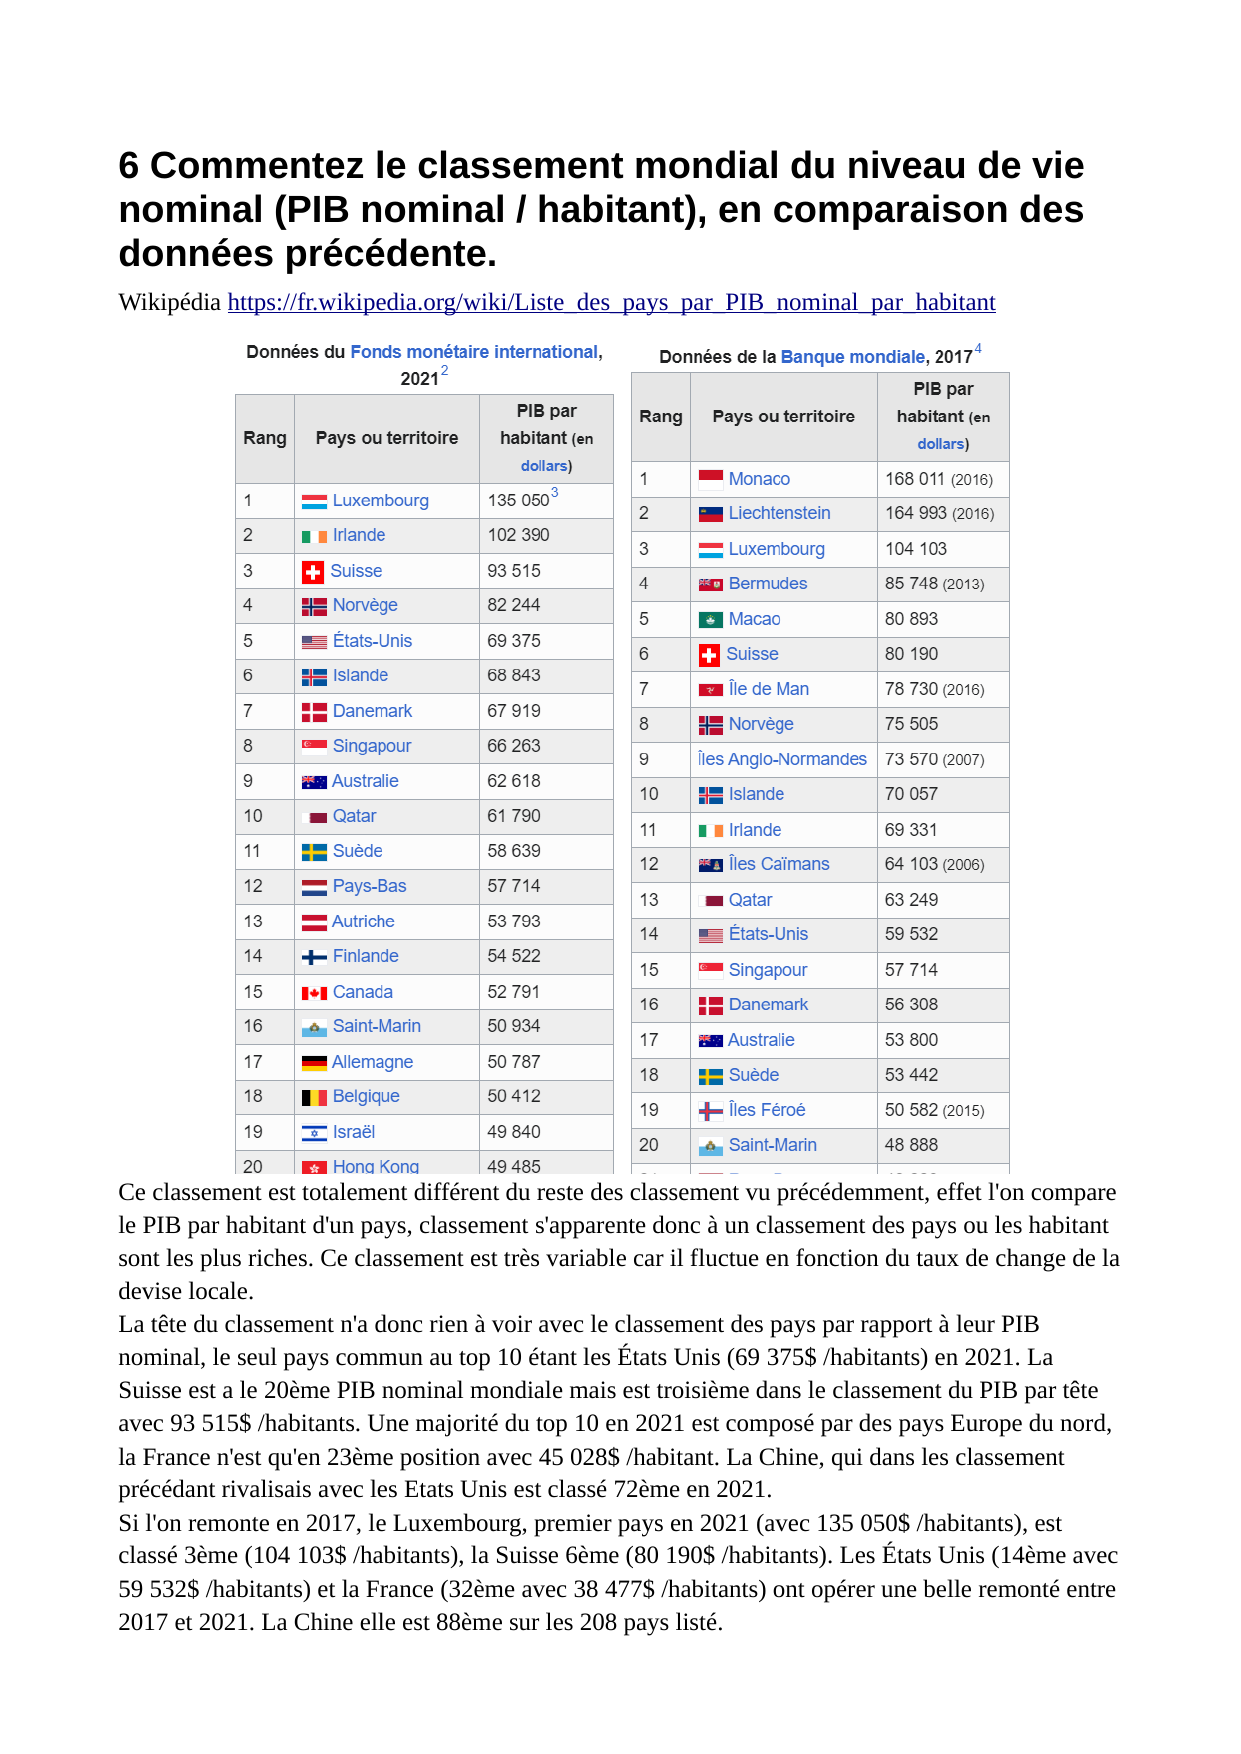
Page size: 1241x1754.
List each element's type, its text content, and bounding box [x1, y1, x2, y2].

text Ce classement est totalement différent du reste des classement vu précédemment, effet l'on compare le PIB par habitant d'un pays, classement s'apparente donc à un classement des pays ou les habitant sont les plus riches. Ce classement est très variable car il fluctue en fonction du taux de change de la devise locale. La tête du classement n'a donc rien à voir avec le classement des pays par rapport à leur PIB nominal, le seul pays commun au top 10 étant les États Unis (69 375$ /habitants) en 2021. La Suisse est a le 20ème PIB nominal mondiale mais est troisième dans le classement du PIB par tête avec 93 515$ /habitants. Une majorité du top 10 en 2021 est composé par des pays Europe du nord, la France n'est qu'en 23ème position avec 45 028$ /habitant. La Chine, qui dans les classement précédant rivalisais avec les Etats Unis est classé 72ème en 2021. Si l'on remonte en 2017, le Luxembourg, premier pays en 2021 (avec 135 050$ /habitants), est classé 3ème (104 103$ /habitants), la Suisse 6ème (80 190$ /habitants). Les États Unis (14ème avec 59 532$ /habitants) et la France (32ème avec 38 477$ /habitants) ont opérer une belle remonté entre 2017 et 2021. La Chine elle est 88ème sur les 208 pays listé. [118, 334, 1122, 1635]
picture [222, 334, 1018, 1174]
subtitle 6 Commentez le classement mondial du niveau de vie nominal (PIB nominal / habitant), en comparaison des données précédente. [118, 143, 1122, 274]
text Wikipédia https://fr.wikipedia.org/wiki/Liste_des_pays_par_PIB_nominal_par_habitant [118, 287, 1122, 315]
